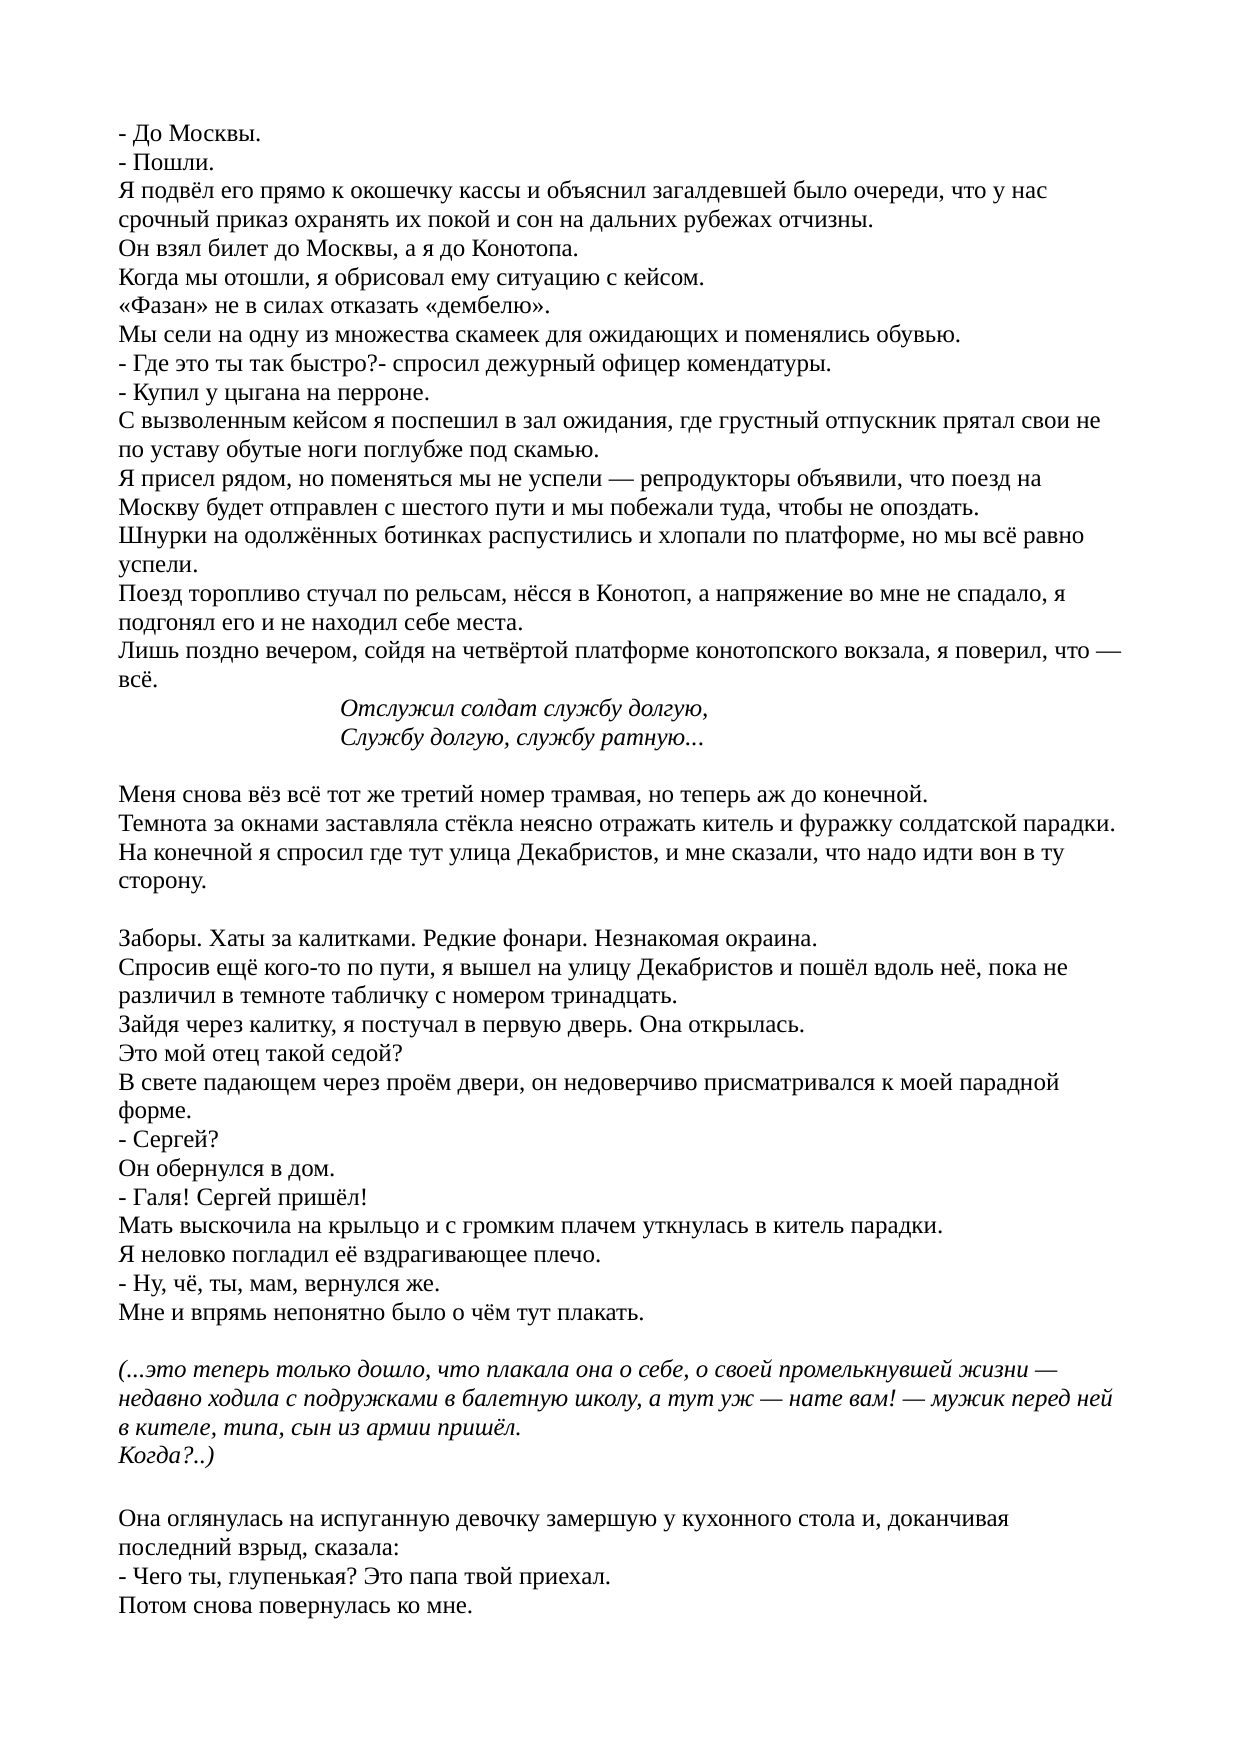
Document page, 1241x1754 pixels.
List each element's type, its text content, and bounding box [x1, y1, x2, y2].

text Темнота за окнами заставляла стёкла неясно отражать китель и фуражку солдатской парадки. [118, 808, 1122, 837]
text - Сергей? [118, 1124, 1122, 1153]
text - Где это ты так быстро?- спросил дежурный офицер комендатуры. [118, 348, 1122, 377]
text - Галя! Сергей пришёл! [118, 1182, 1122, 1211]
text Заборы. Хаты за калитками. Редкие фонари. Незнакомая окраина. [118, 923, 1122, 952]
text - До Москвы. [118, 118, 1122, 147]
text Когда мы отошли, я обрисовал ему ситуацию с кейсом. [118, 262, 1122, 291]
text Зайдя через калитку, я постучал в первую дверь. Она открылась. [118, 1009, 1122, 1038]
text Она оглянулась на испуганную девочку замершую у кухонного стола и, доканчивая последний взрыд, сказала: [118, 1503, 1122, 1561]
text В свете падающем через проём двери, он недоверчиво присматривался к моей парадной форме. [118, 1067, 1122, 1124]
text С вызволенным кейсом я поспешил в зал ожидания, где грустный отпускник прятал свои не по уставу обутые ноги поглубже под скамью. [118, 406, 1122, 463]
text - Купил у цыгана на перроне. [118, 377, 1122, 406]
text Я подвёл его прямо к окошечку кассы и объяснил загалдевшей было очереди, что у нас срочный приказ охранять их покой и сон на дальних рубежах отчизны. [118, 176, 1122, 233]
text Лишь поздно вечером, сойдя на четвёртой платформе конотопского вокзала, я поверил, что — всё. [118, 636, 1122, 693]
text Он взял билет до Москвы, а я до Конотопа. [118, 233, 1122, 262]
text - Пошли. [118, 147, 1122, 176]
text Мне и впрямь непонятно было о чём тут плакать. [118, 1297, 1122, 1326]
text Когда?..) [118, 1441, 1122, 1469]
text (...это теперь только дошло, что плакала она о себе, о своей промелькнувшей жизни — недавно ходила с подружками в балетную школу, а тут уж — нате вам! — мужик перед ней в кителе, типа, сын из армии пришёл. [118, 1354, 1122, 1441]
text Я неловко погладил её вздрагивающее плечо. [118, 1239, 1122, 1268]
text «Фазан» не в силах отказать «дембелю». [118, 291, 1122, 319]
text Мать выскочила на крыльцо и с громким плачем уткнулась в китель парадки. [118, 1211, 1122, 1239]
text Потом снова повернулась ко мне. [118, 1590, 1122, 1618]
text - Чего ты, глупенькая? Это папа твой приехал. [118, 1561, 1122, 1590]
text Мы сели на одну из множества скамеек для ожидающих и поменялись обувью. [118, 319, 1122, 348]
text Он обернулся в дом. [118, 1153, 1122, 1182]
text Службу долгую, службу ратную... [118, 722, 1122, 751]
text Шнурки на одолжённых ботинках распустились и хлопали по платформе, но мы всё равно успели. [118, 521, 1122, 578]
text Поезд торопливо стучал по рельсам, нёсся в Конотоп, а напряжение во мне не спадало, я подгонял его и не находил себе места. [118, 578, 1122, 636]
text Отслужил солдат службу долгую, [118, 693, 1122, 722]
text - Ну, чё, ты, мам, вернулся же. [118, 1268, 1122, 1297]
text Это мой отец такой седой? [118, 1038, 1122, 1067]
text Меня снова вёз всё тот же третий номер трамвая, но теперь аж до конечной. [118, 779, 1122, 808]
text На конечной я спросил где тут улица Декабристов, и мне сказали, что надо идти вон в ту сторону. [118, 837, 1122, 894]
text Спросив ещё кого-то по пути, я вышел на улицу Декабристов и пошёл вдоль неё, пока не различил в темноте табличку с номером тринадцать. [118, 952, 1122, 1009]
text Я присел рядом, но поменяться мы не успели — репродукторы объявили, что поезд на Москву будет отправлен с шестого пути и мы побежали туда, чтобы не опоздать. [118, 463, 1122, 521]
